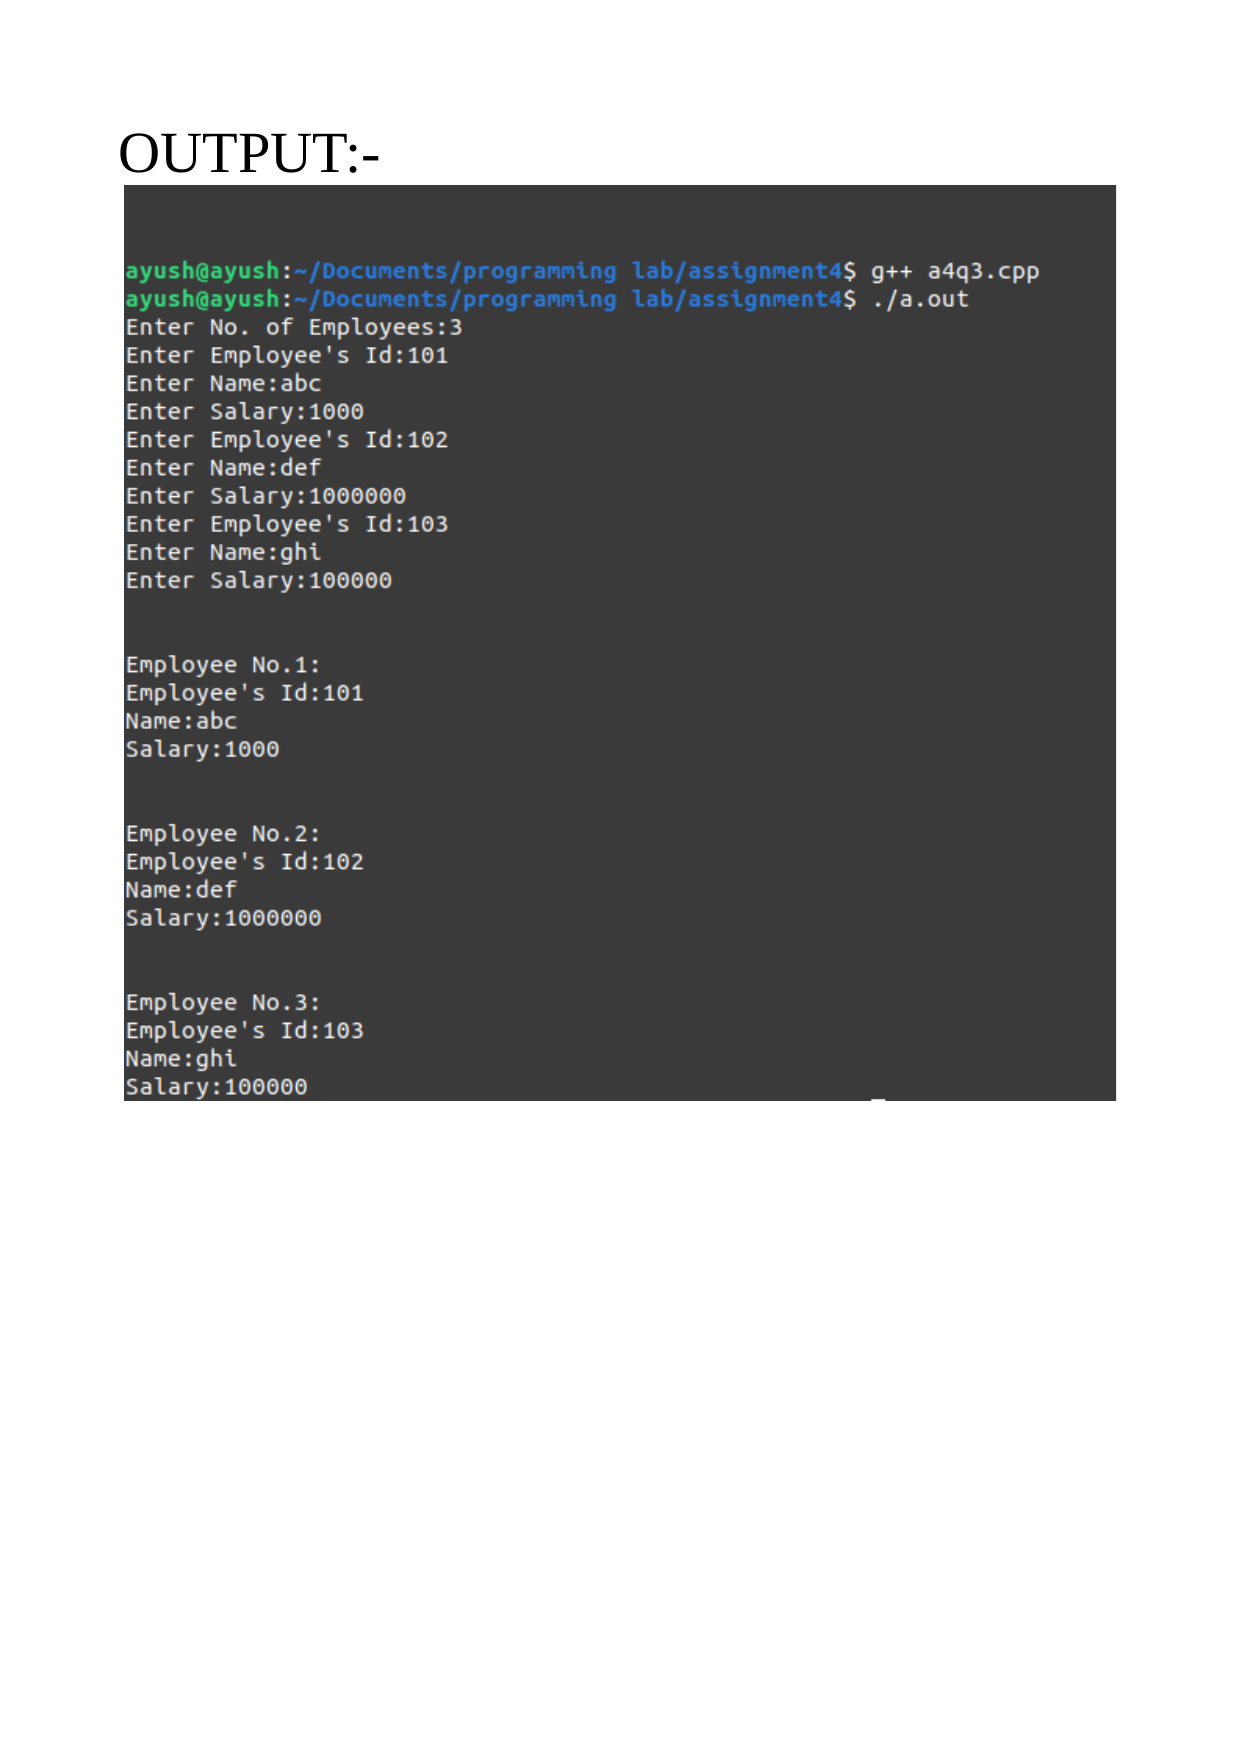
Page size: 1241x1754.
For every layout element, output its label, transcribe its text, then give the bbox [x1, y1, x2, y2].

text OUTPUT:- [118, 118, 1122, 185]
picture [124, 185, 1117, 1101]
